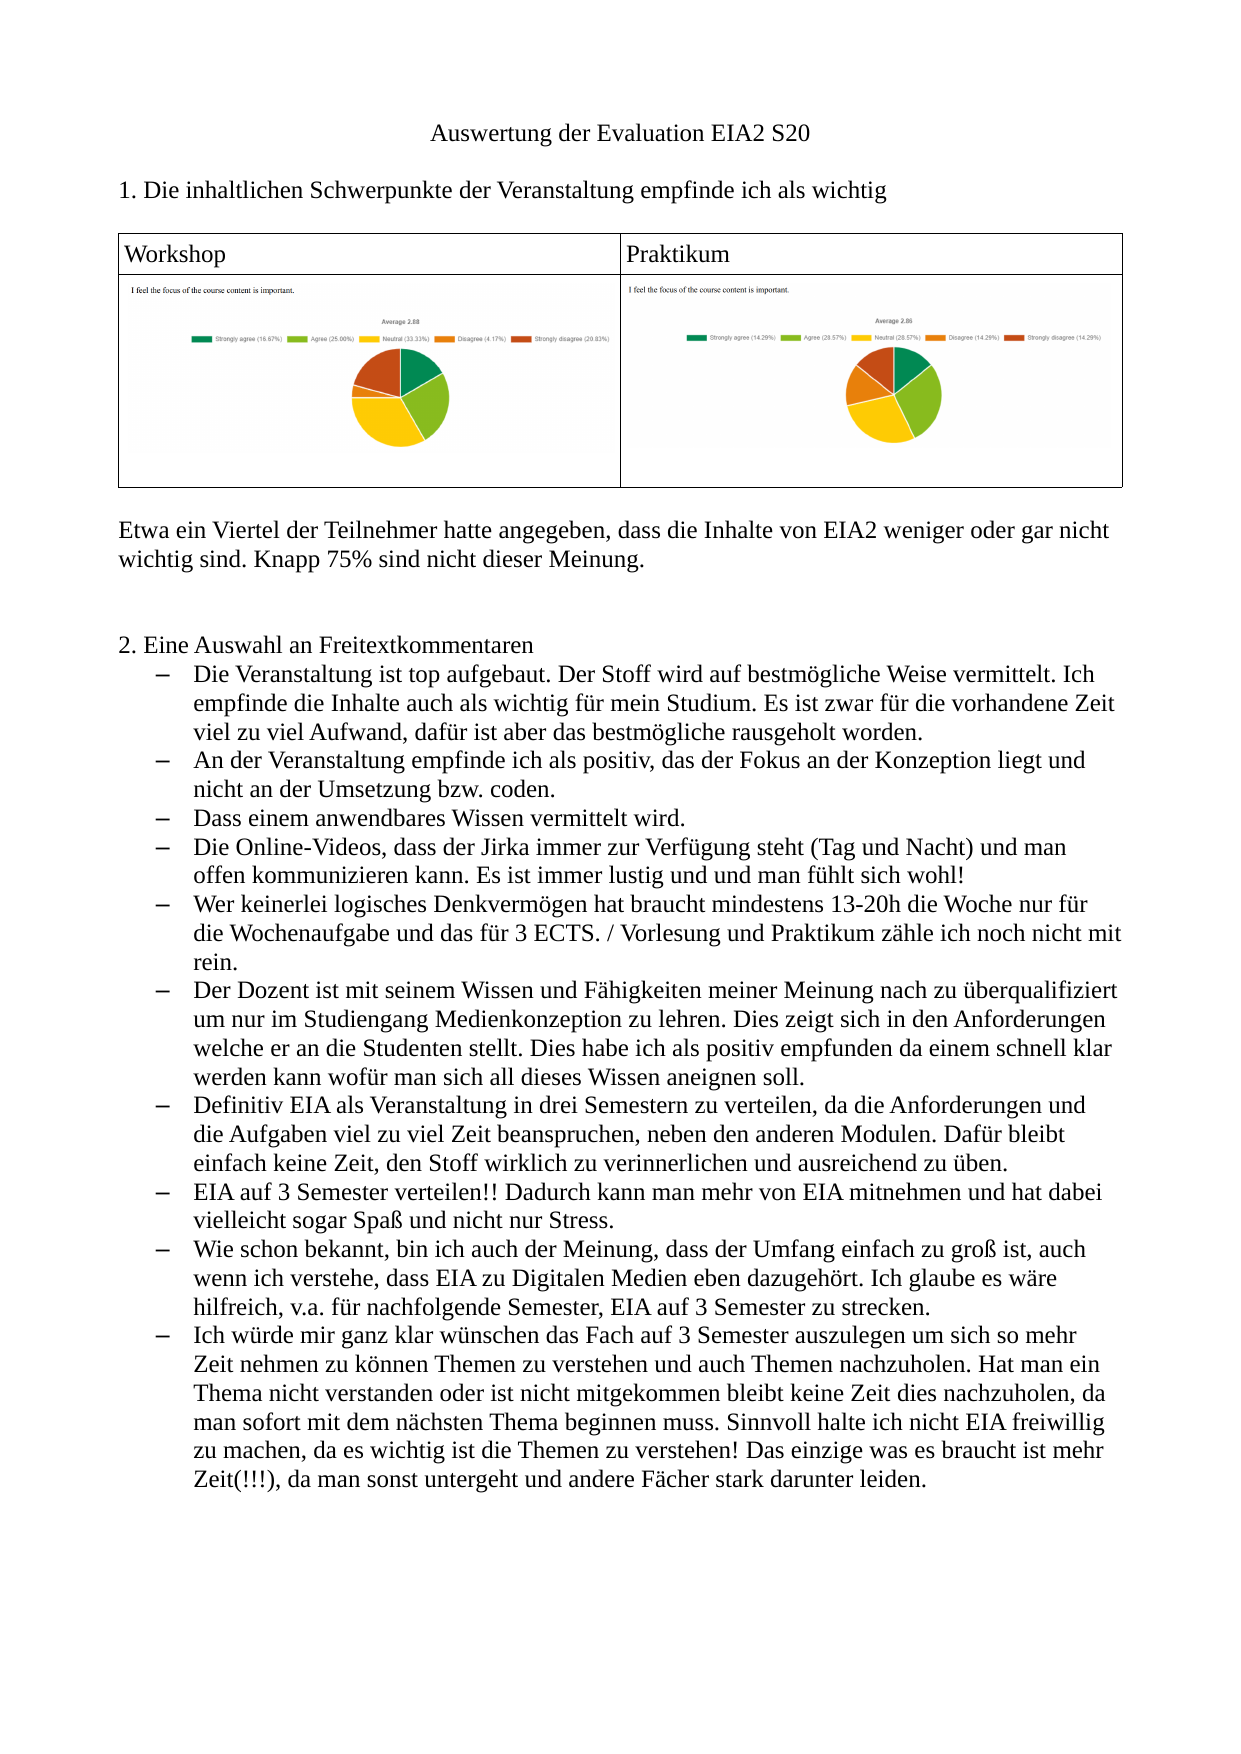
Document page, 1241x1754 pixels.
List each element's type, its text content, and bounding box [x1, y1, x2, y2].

list An der Veranstaltung empfinde ich als positiv, das der Fokus an der Konzeption liegt und nicht an der Umsetzung bzw. coden. [156, 746, 1122, 803]
list EIA auf 3 Semester verteilen!! Dadurch kann man mehr von EIA mitnehmen und hat dabei vielleicht sogar Spaß und nicht nur Stress. [156, 1177, 1122, 1234]
list Wer keinerlei logisches Denkvermögen hat braucht mindestens 13-20h die Woche nur für die Wochenaufgabe und das für 3 ECTS. / Vorlesung und Praktikum zähle ich noch nicht mit rein. [156, 889, 1122, 976]
text Etwa ein Viertel der Teilnehmer hatte angegeben, dass die Inhalte von EIA2 weniger oder gar nicht wichtig sind. Knapp 75% sind nicht dieser Meinung. [118, 516, 1122, 573]
list Definitiv EIA als Veranstaltung in drei Semestern zu verteilen, da die Anforderungen und die Aufgaben viel zu viel Zeit beanspruchen, neben den anderen Modulen. Dafür bleibt einfach keine Zeit, den Stoff wirklich zu verinnerlichen und ausreichend zu üben. [156, 1091, 1122, 1177]
list Die Online-Videos, dass der Jirka immer zur Verfügung steht (Tag und Nacht) und man offen kommunizieren kann. Es ist immer lustig und und man fühlt sich wohl! [156, 832, 1122, 889]
table_cell [621, 284, 1122, 487]
text 2. Eine Auswahl an Freitextkommentaren [118, 631, 1122, 659]
table_cell [119, 284, 620, 487]
text Auswertung der Evaluation EIA2 S20 [118, 118, 1122, 147]
picture [127, 283, 615, 453]
table_header Workshop [119, 234, 620, 273]
table_cell [621, 275, 1122, 283]
list Wie schon bekannt, bin ich auch der Meinung, dass der Umfang einfach zu groß ist, auch wenn ich verstehe, dass EIA zu Digitalen Medien eben dazugehört. Ich glaube es wäre hilfreich, v.a. für nachfolgende Semester, EIA auf 3 Semester zu strecken. [156, 1234, 1122, 1321]
list Dass einem anwendbares Wissen vermittelt wird. [156, 803, 1122, 832]
list Ich würde mir ganz klar wünschen das Fach auf 3 Semester auszulegen um sich so mehr Zeit nehmen zu können Themen zu verstehen und auch Themen nachzuholen. Hat man ein Thema nicht verstanden oder ist nicht mitgekommen bleibt keine Zeit dies nachzuholen, da man sofort mit dem nächsten Thema beginnen muss. Sinnvoll halte ich nicht EIA freiwillig zu machen, da es wichtig ist die Themen zu verstehen! Das einzige was es braucht ist mehr Zeit(!!!), da man sonst untergeht und andere Fächer stark darunter leiden. [156, 1321, 1122, 1493]
table_cell [119, 275, 620, 283]
table_header Praktikum [621, 234, 1122, 273]
list Der Dozent ist mit seinem Wissen und Fähigkeiten meiner Meinung nach zu überqualifiziert um nur im Studiengang Medienkonzeption zu lehren. Dies zeigt sich in den Anforderungen welche er an die Studenten stellt. Dies habe ich als positiv empfunden da einem schnell klar werden kann wofür man sich all dieses Wissen aneignen soll. [156, 976, 1122, 1091]
picture [626, 283, 1112, 448]
text 1. Die inhaltlichen Schwerpunkte der Veranstaltung empfinde ich als wichtig [118, 176, 1122, 204]
list Die Veranstaltung ist top aufgebaut. Der Stoff wird auf bestmögliche Weise vermittelt. Ich empfinde die Inhalte auch als wichtig für mein Studium. Es ist zwar für die vorhandene Zeit viel zu viel Aufwand, dafür ist aber das bestmögliche rausgeholt worden. [156, 659, 1122, 746]
